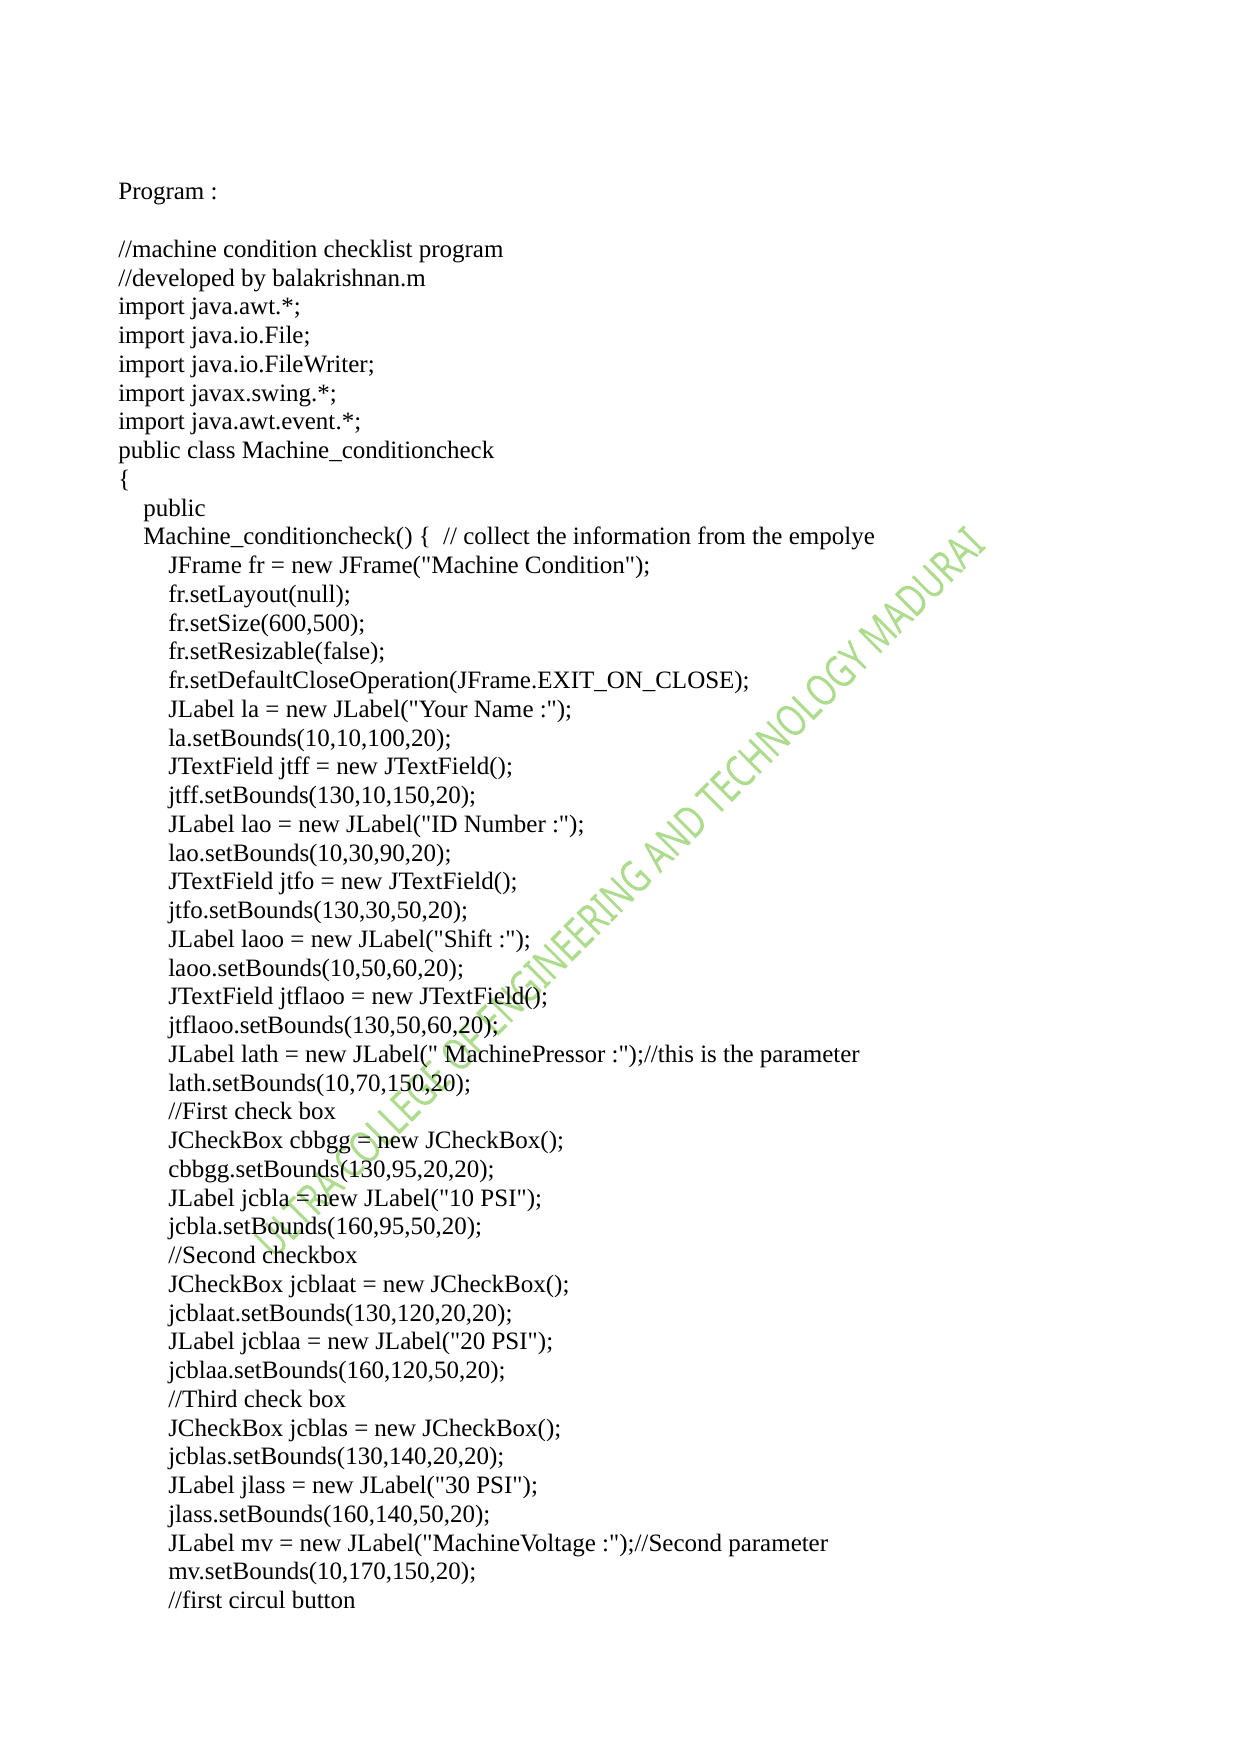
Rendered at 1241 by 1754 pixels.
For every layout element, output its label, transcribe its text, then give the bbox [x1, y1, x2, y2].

text cbbgg.setBounds(130,95,20,20); [118, 1154, 1122, 1183]
text new JCheckBox(); [372, 1125, 1122, 1154]
text jcblaat.setBounds(130,120,20,20); [118, 1298, 1122, 1326]
text jcbla.setBounds(160,95,50,20); [118, 1211, 1122, 1240]
text JTextField jtfo = new JTextField(); [118, 866, 1122, 895]
text [946, 550, 1122, 579]
text JLabel jlass = new JLabel("30 PSI"); [118, 1470, 1122, 1499]
text fr.setLayout(null); [118, 579, 1122, 608]
text //First check box [118, 1096, 1122, 1125]
text JTextField jtflaoo = new JTextField(); [118, 981, 515, 1010]
text jtfo.setBounds(130,30,50,20); [118, 895, 1122, 924]
text JTextField jtff = new JTextField(); [118, 751, 1122, 780]
text Machine_conditioncheck() { // collect the information from the empolye [118, 521, 1122, 550]
text JTextField jtflaoo = new JTextField(); [521, 981, 1122, 1010]
text jcblas.setBounds(130,140,20,20); [118, 1441, 1122, 1470]
text public class Machine_conditioncheck [118, 435, 1122, 464]
text public [118, 493, 1122, 521]
text jtflaoo.setBounds(130,50,60,20); [477, 1010, 1122, 1039]
text //Third check box [118, 1384, 1122, 1413]
text jtflaoo.setBounds(130,50,60,20); [118, 1010, 479, 1039]
text JCheckBox cbbgg = [118, 1125, 379, 1154]
text lath.setBounds(10,70,150,20); [426, 1068, 1122, 1096]
text la.setBounds(10,10,100,20); [118, 723, 781, 751]
text //machine condition checklist program [118, 234, 1122, 263]
text //developed by balakrishnan.m [118, 263, 1122, 291]
text JLabel lath = new JLabel(" MachinePressor :");//this is the parameter [455, 1039, 1122, 1068]
text JLabel jcblaa = new JLabel("20 PSI"); [118, 1326, 1122, 1355]
text JFrame fr = new JFrame("Machine Condition"); [118, 550, 962, 579]
text jcblaa.setBounds(160,120,50,20); [118, 1355, 1122, 1384]
text fr.setDefaultCloseOperation(JFrame.EXIT_ON_CLOSE); [118, 665, 1122, 694]
text //first circul button [118, 1585, 1122, 1614]
text import javax.swing.*; [118, 378, 1122, 406]
text lath.setBounds(10,70,150,20); [118, 1068, 438, 1096]
text [764, 723, 1122, 751]
text fr.setResizable(false); [118, 636, 1122, 665]
text laoo.setBounds(10,50,60,20); [118, 953, 1122, 981]
text import java.awt.*; [118, 291, 1122, 320]
text import java.io.File; [118, 320, 1122, 349]
text JLabel lath = new JLabel(" MachinePressor :");//this is the parameter [118, 1039, 456, 1068]
text JLabel jcbla = new JLabel("10 PSI"); [313, 1183, 1122, 1211]
text [694, 809, 1122, 838]
text { [118, 464, 1122, 493]
text mv.setBounds(10,170,150,20); [118, 1556, 1122, 1585]
text JCheckBox jcblaat = new JCheckBox(); [118, 1269, 1122, 1298]
text JLabel la = new JLabel("Your Name :"); [118, 694, 1122, 723]
text import java.awt.event.*; [118, 406, 1122, 435]
text JLabel mv = new JLabel("MachineVoltage :");//Second parameter [118, 1528, 1122, 1556]
text jlass.setBounds(160,140,50,20); [118, 1499, 1122, 1528]
text JCheckBox jcblas = new JCheckBox(); [118, 1413, 1122, 1441]
text jtff.setBounds(130,10,150,20); [118, 780, 1122, 809]
text JLabel laoo = new JLabel("Shift :"); [118, 924, 1122, 953]
text //Second checkbox [118, 1240, 1122, 1269]
text Program : [118, 176, 1122, 205]
text lao.setBounds(10,30,90,20); [118, 838, 1122, 866]
text JLabel lao = new JLabel("ID Number :"); [118, 809, 694, 838]
text JLabel jcbla = new JLabel("10 PSI"); [118, 1183, 326, 1211]
text fr.setSize(600,500); [118, 608, 1122, 636]
text import java.io.FileWriter; [118, 349, 1122, 378]
